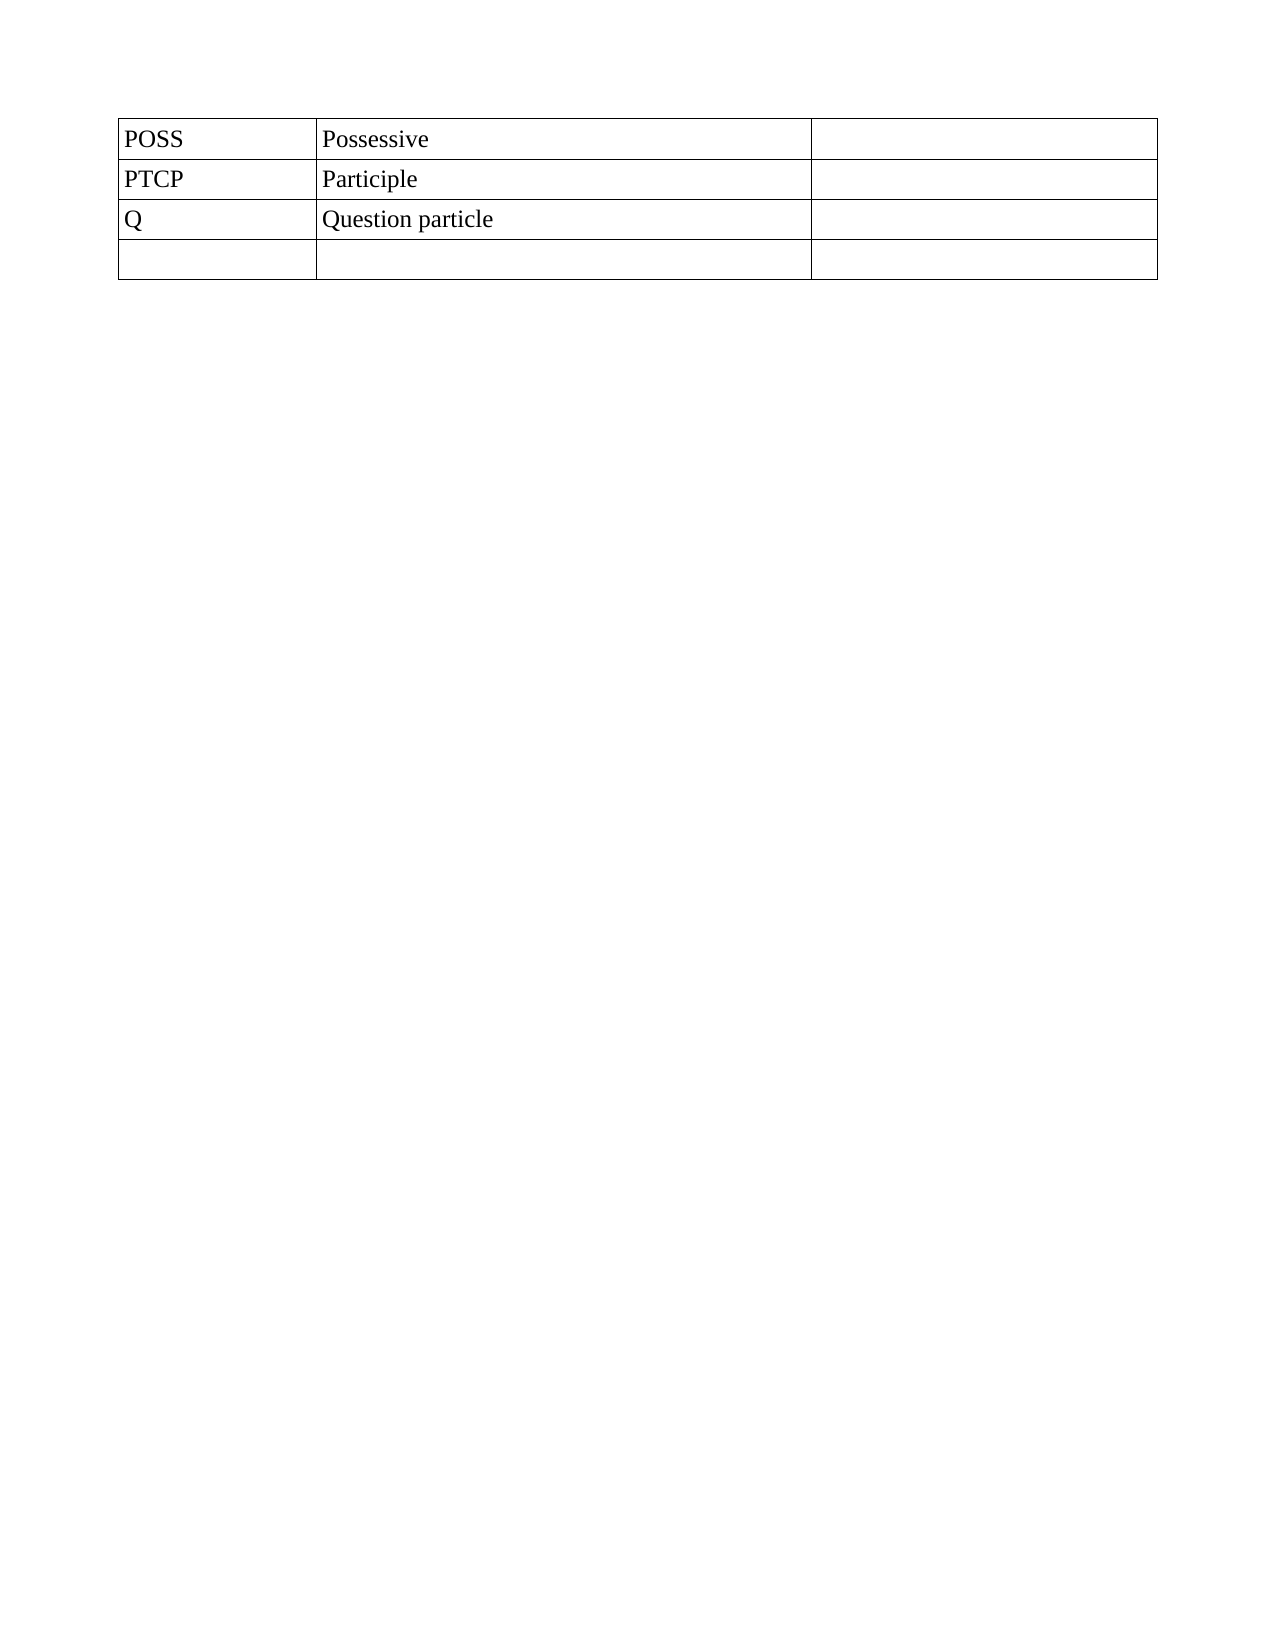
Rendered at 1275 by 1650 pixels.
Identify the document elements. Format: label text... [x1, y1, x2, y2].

table_cell [119, 240, 316, 279]
table_cell Q [119, 200, 316, 239]
table_cell [812, 240, 1157, 279]
table_cell POSS [119, 119, 316, 158]
table_cell Participle [317, 160, 811, 199]
table_cell [812, 119, 1157, 158]
table_cell Question particle [317, 200, 811, 239]
table_cell Possessive [317, 119, 811, 158]
table_cell PTCP [119, 160, 316, 199]
table_cell [317, 240, 811, 279]
table_cell [812, 160, 1157, 199]
table_cell [812, 200, 1157, 239]
